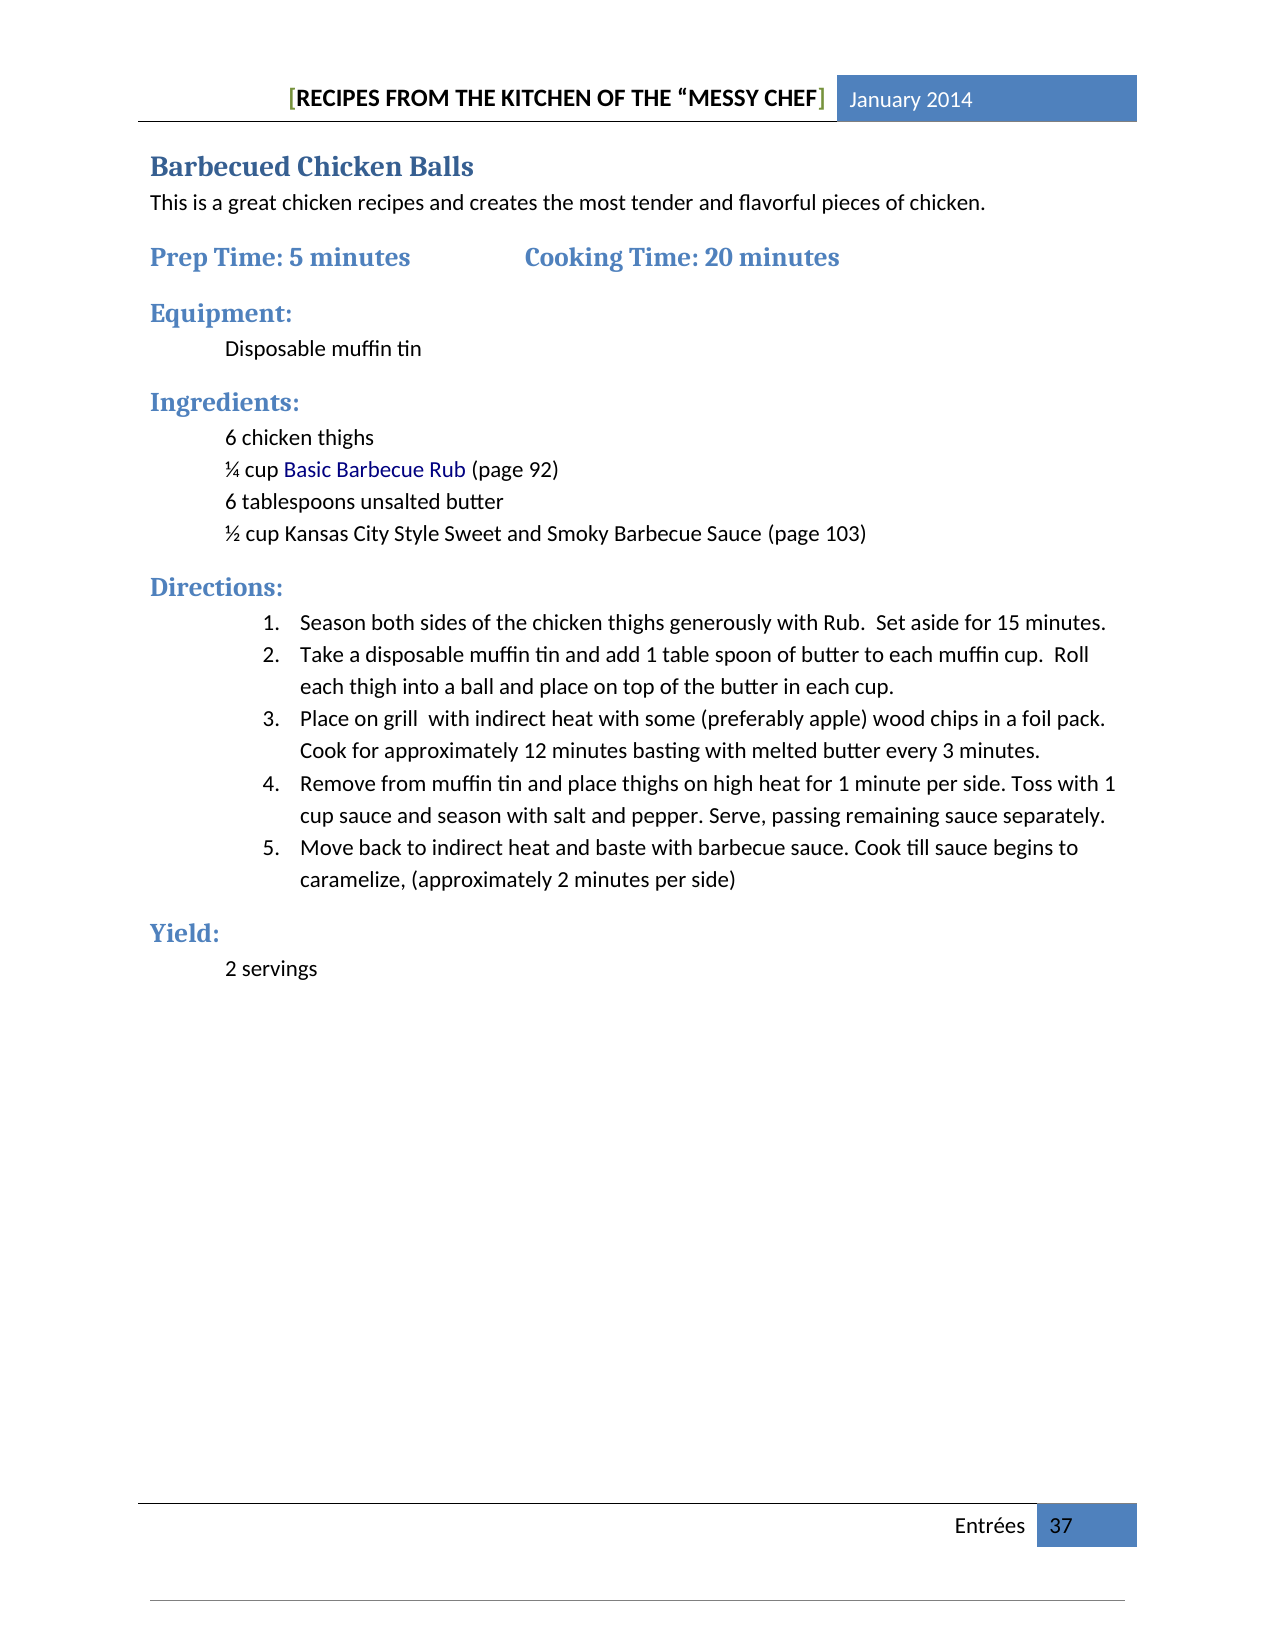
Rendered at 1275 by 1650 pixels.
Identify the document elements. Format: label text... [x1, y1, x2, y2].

list 2 servings [225, 954, 1125, 982]
list 6 tablespoons unsalted butter ½ cup Kansas City Style Sweet and Smoky Barbecue Sauce (page 103) [225, 487, 1125, 547]
subtitle Barbecued Chicken Balls [150, 150, 1125, 183]
subtitle Directions: [150, 572, 1125, 603]
text This is a great chicken recipes and creates the most tender and flavorful pieces of chicken. [150, 188, 1125, 217]
subtitle Ingredients: [150, 387, 1125, 418]
list Take a disposable muffin tin and add 1 table spoon of butter to each muffin cup. Roll each thigh into a ball and place on top of the butter in each cup. [262, 640, 1125, 700]
list Disposable muffin tin [225, 334, 1125, 362]
list Remove from muffin tin and place thighs on high heat for 1 minute per side. Toss with 1 cup sauce and season with salt and pepper. Serve, passing remaining sauce separately. [262, 769, 1125, 829]
subtitle Equipment: [150, 298, 1125, 329]
subtitle Prep Time: 5 minutes Cooking Time: 20 minutes [150, 242, 1125, 273]
subtitle Yield: [150, 918, 1125, 949]
list 6 chicken thighs [225, 423, 1125, 451]
list ¼ cup Basic Barbecue Rub (page 92) [225, 455, 1125, 483]
list Move back to indirect heat and baste with barbecue sauce. Cook till sauce begins to caramelize, (approximately 2 minutes per side) [262, 833, 1125, 893]
list Season both sides of the chicken thighs generously with Rub. Set aside for 15 minutes. [262, 608, 1125, 636]
list Place on grill with indirect heat with some (preferably apple) wood chips in a foil pack. Cook for approximately 12 minutes basting with melted butter every 3 minutes. [262, 704, 1125, 765]
